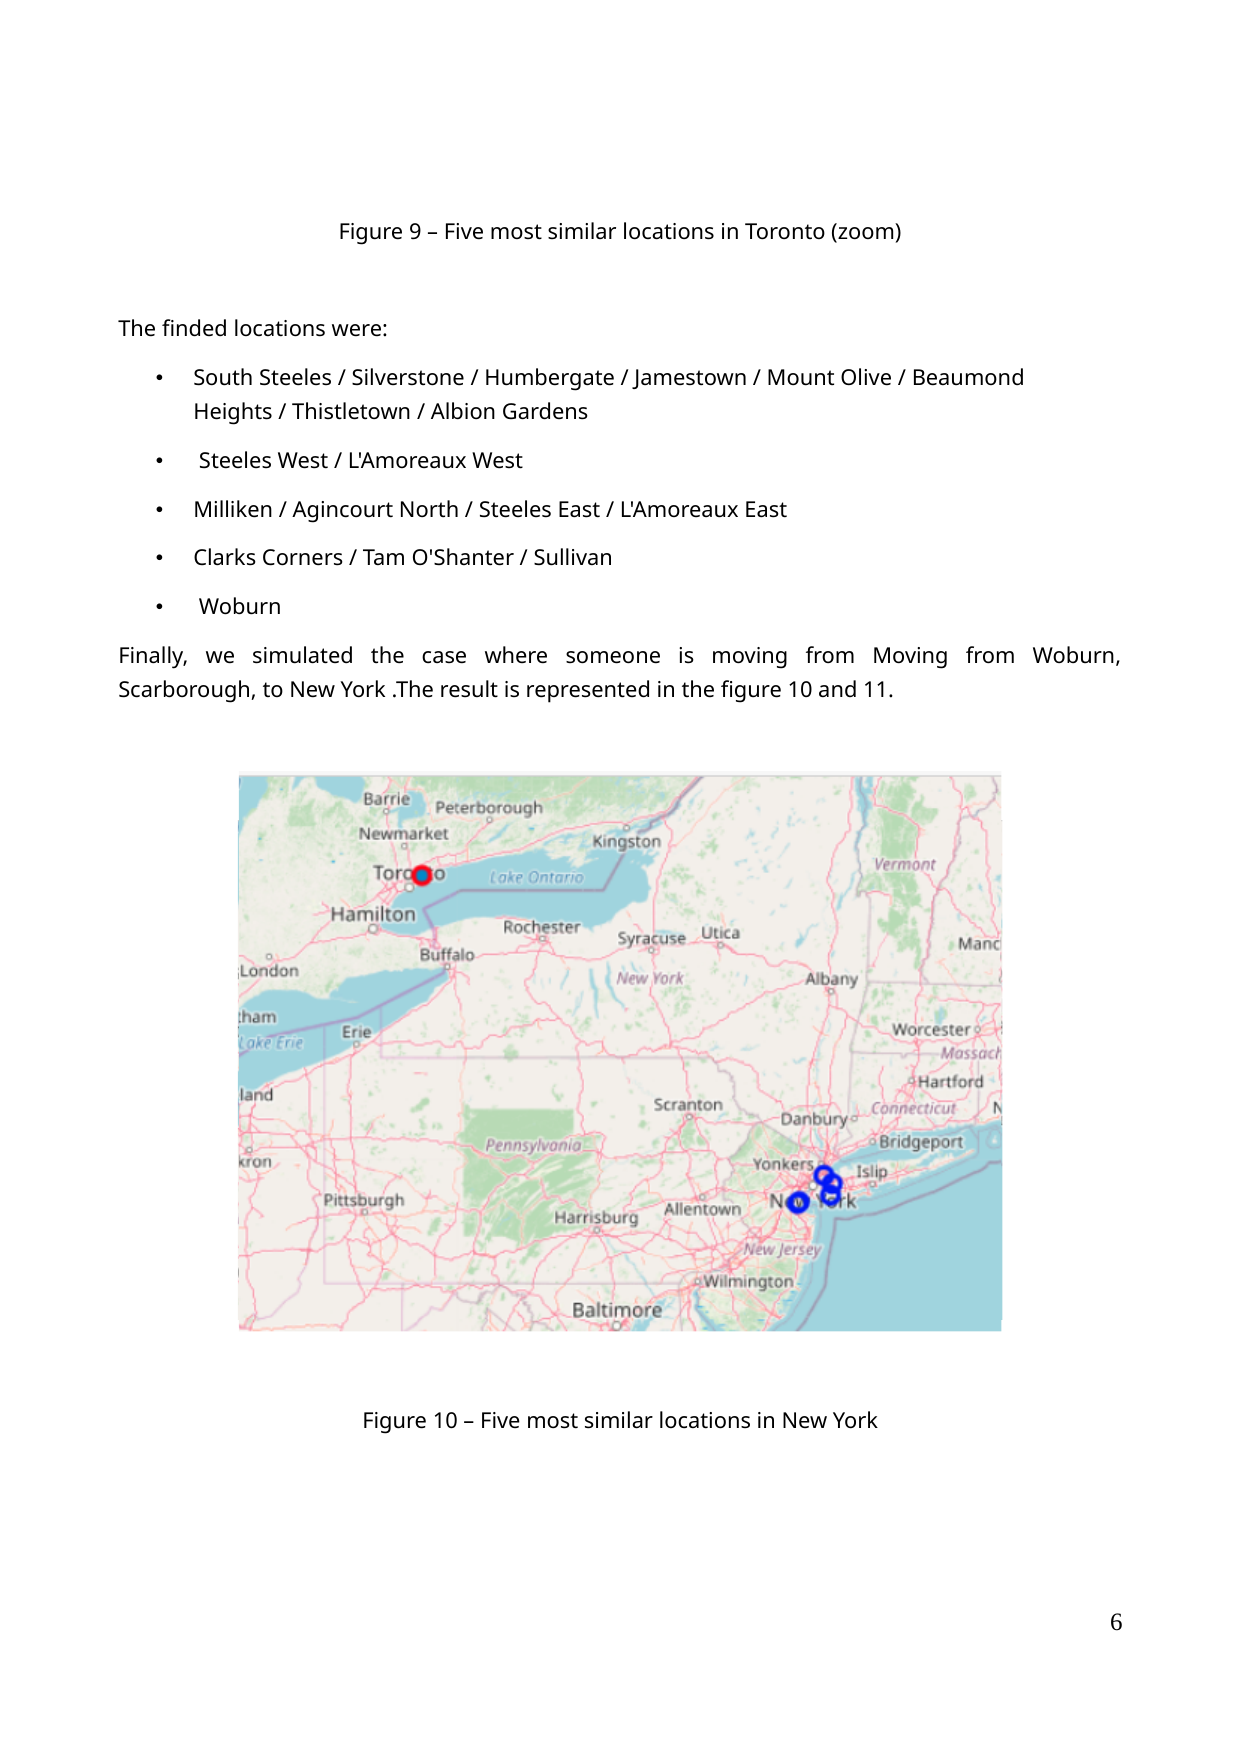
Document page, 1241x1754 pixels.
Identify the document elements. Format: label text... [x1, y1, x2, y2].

list South Steeles / Silverstone / Humbergate / Jamestown / Mount Olive / Beaumond Heights / Thistletown / Albion Gardens [156, 362, 1122, 426]
list Steeles West / L'Amoreaux West [156, 445, 1122, 474]
text Figure 9 – Five most similar locations in Toronto (zoom) [118, 216, 1122, 245]
text Finally, we simulated the case where someone is moving from Moving from Woburn, Scarborough, to New York .The result is represented in the figure 10 and 11. [118, 640, 1122, 704]
list Milliken / Agincourt North / Steeles East / L'Amoreaux East [156, 493, 1122, 523]
picture [237, 771, 1003, 1333]
list Woburn [156, 591, 1122, 621]
text The finded locations were: [118, 313, 1122, 343]
list Clarks Corners / Tam O'Shanter / Sullivan [156, 542, 1122, 572]
text Figure 10 – Five most similar locations in New York [118, 1405, 1122, 1435]
